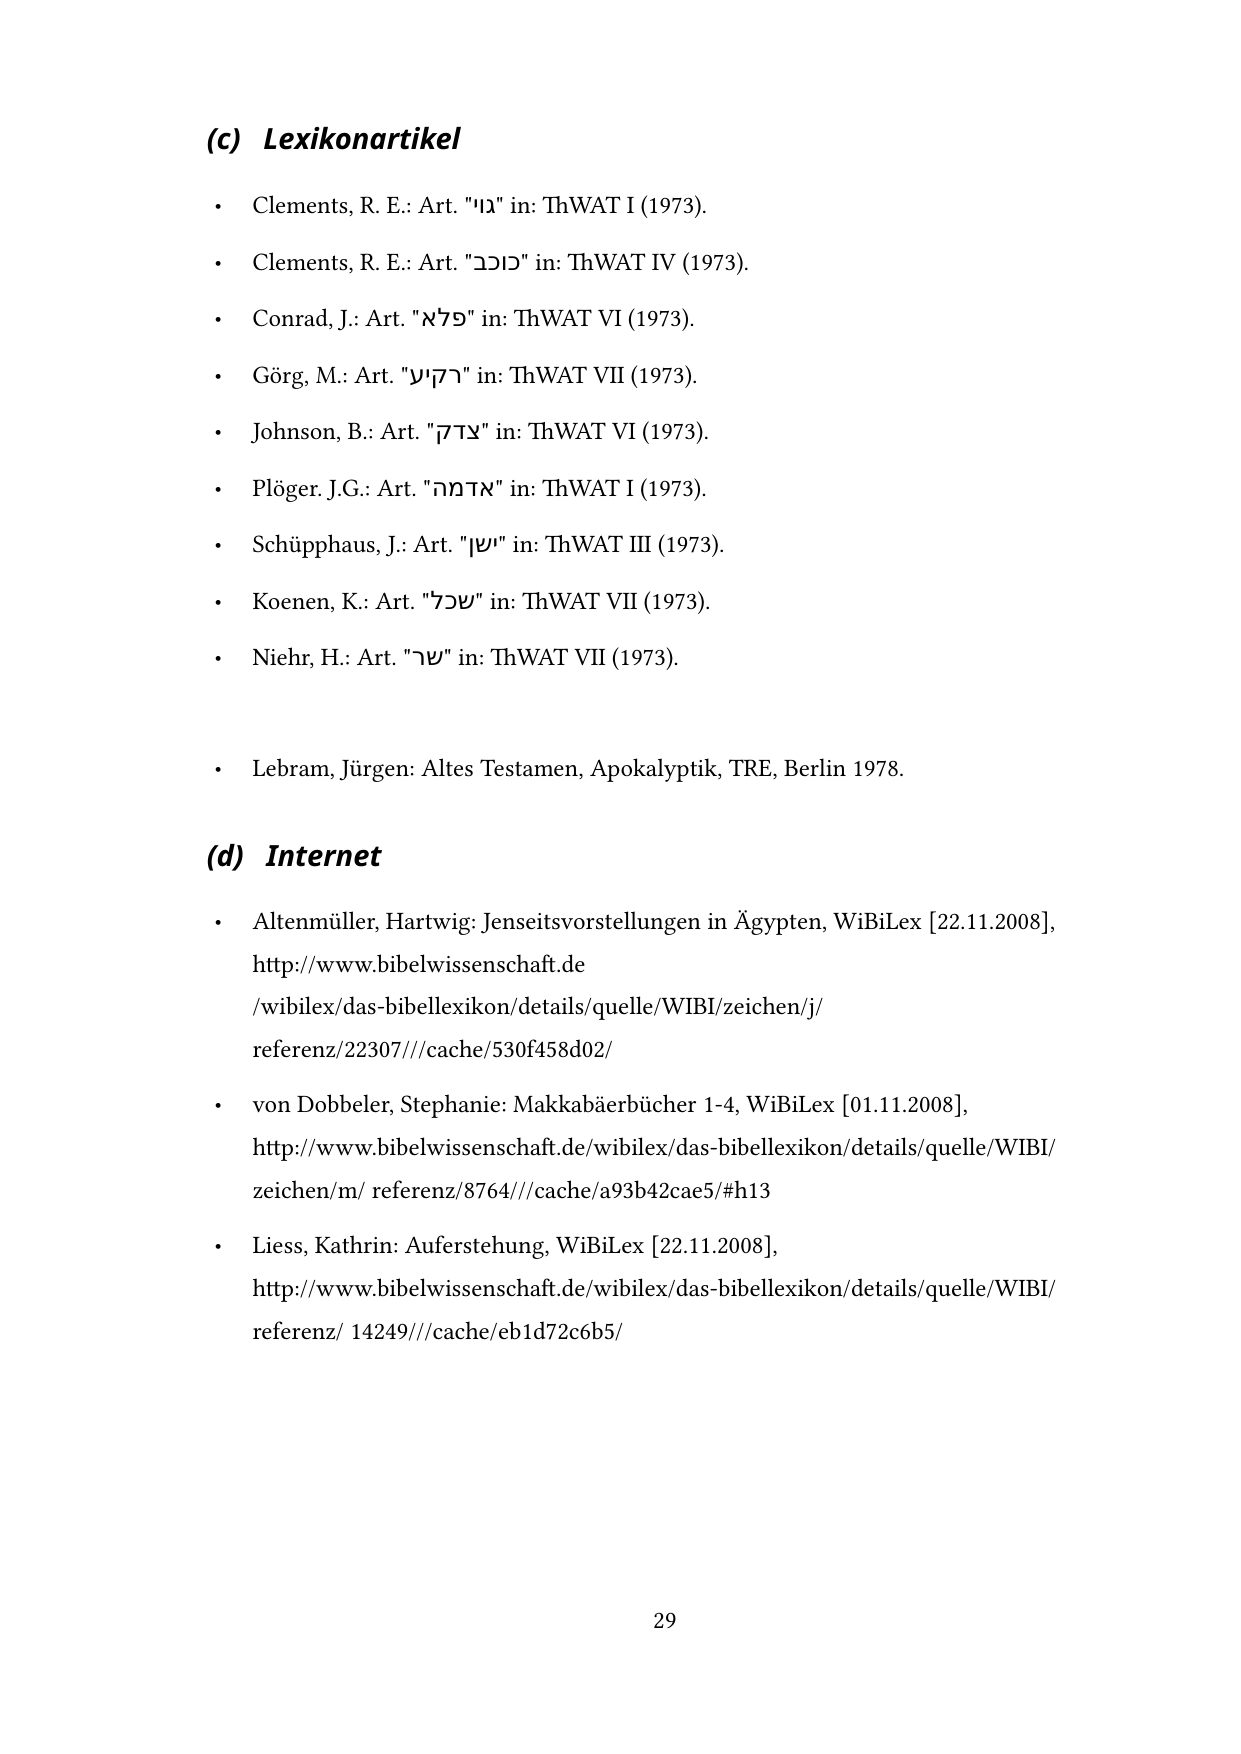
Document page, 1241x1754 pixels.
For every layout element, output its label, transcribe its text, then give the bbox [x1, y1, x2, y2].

subtitle Lexikonartikel [177, 118, 1122, 158]
list Schüpphaus, J.: Art. "ישן" in: ThWAT III (1973). [215, 529, 1122, 559]
list Clements, R. E.: Art. "גוי" in: ThWAT I (1973). [215, 190, 1122, 219]
list Clements, R. E.: Art. "כוכב" in: ThWAT IV (1973). [215, 247, 1122, 276]
subtitle Internet [177, 835, 1122, 874]
list Johnson, B.: Art. "צדק" in: ThWAT VI (1973). [215, 416, 1122, 446]
list Niehr, H.: Art. "שר" in: ThWAT VII (1973). [215, 643, 1122, 672]
list Conrad, J.: Art. "פלא" in: ThWAT VI (1973). [215, 303, 1122, 333]
list Koenen, K.: Art. "שכל" in: ThWAT VII (1973). [215, 586, 1122, 615]
list Liess, Kathrin: Auferstehung, WiBiLex [22.11.2008], http://www.bibelwissenschaft.de/wibilex/das-bibellexikon/details/quelle/WIBI/referenz/ 14249///cache/eb1d72c6b5/ [215, 1231, 1122, 1346]
list Plöger. J.G.: Art. "אדמה" in: ThWAT I (1973). [215, 473, 1122, 502]
list Altenmüller, Hartwig: Jenseitsvorstellungen in Ägypten, WiBiLex [22.11.2008], http://www.bibelwissenschaft.de /wibilex/das-bibellexikon/details/quelle/WIBI/zeichen/j/ referenz/22307///cache/530f458d02/ [215, 907, 1122, 1064]
list Lebram, Jürgen: Altes Testamen, Apokalyptik, TRE, Berlin 1978. [215, 754, 1122, 783]
list von Dobbeler, Stephanie: Makkabäerbücher 1-4, WiBiLex [01.11.2008], http://www.bibelwissenschaft.de/wibilex/das-bibellexikon/details/quelle/WIBI/zeichen/m/ referenz/8764///cache/a93b42cae5/#h13 [215, 1091, 1122, 1205]
list Görg, M.: Art. "רקיע" in: ThWAT VII (1973). [215, 360, 1122, 389]
